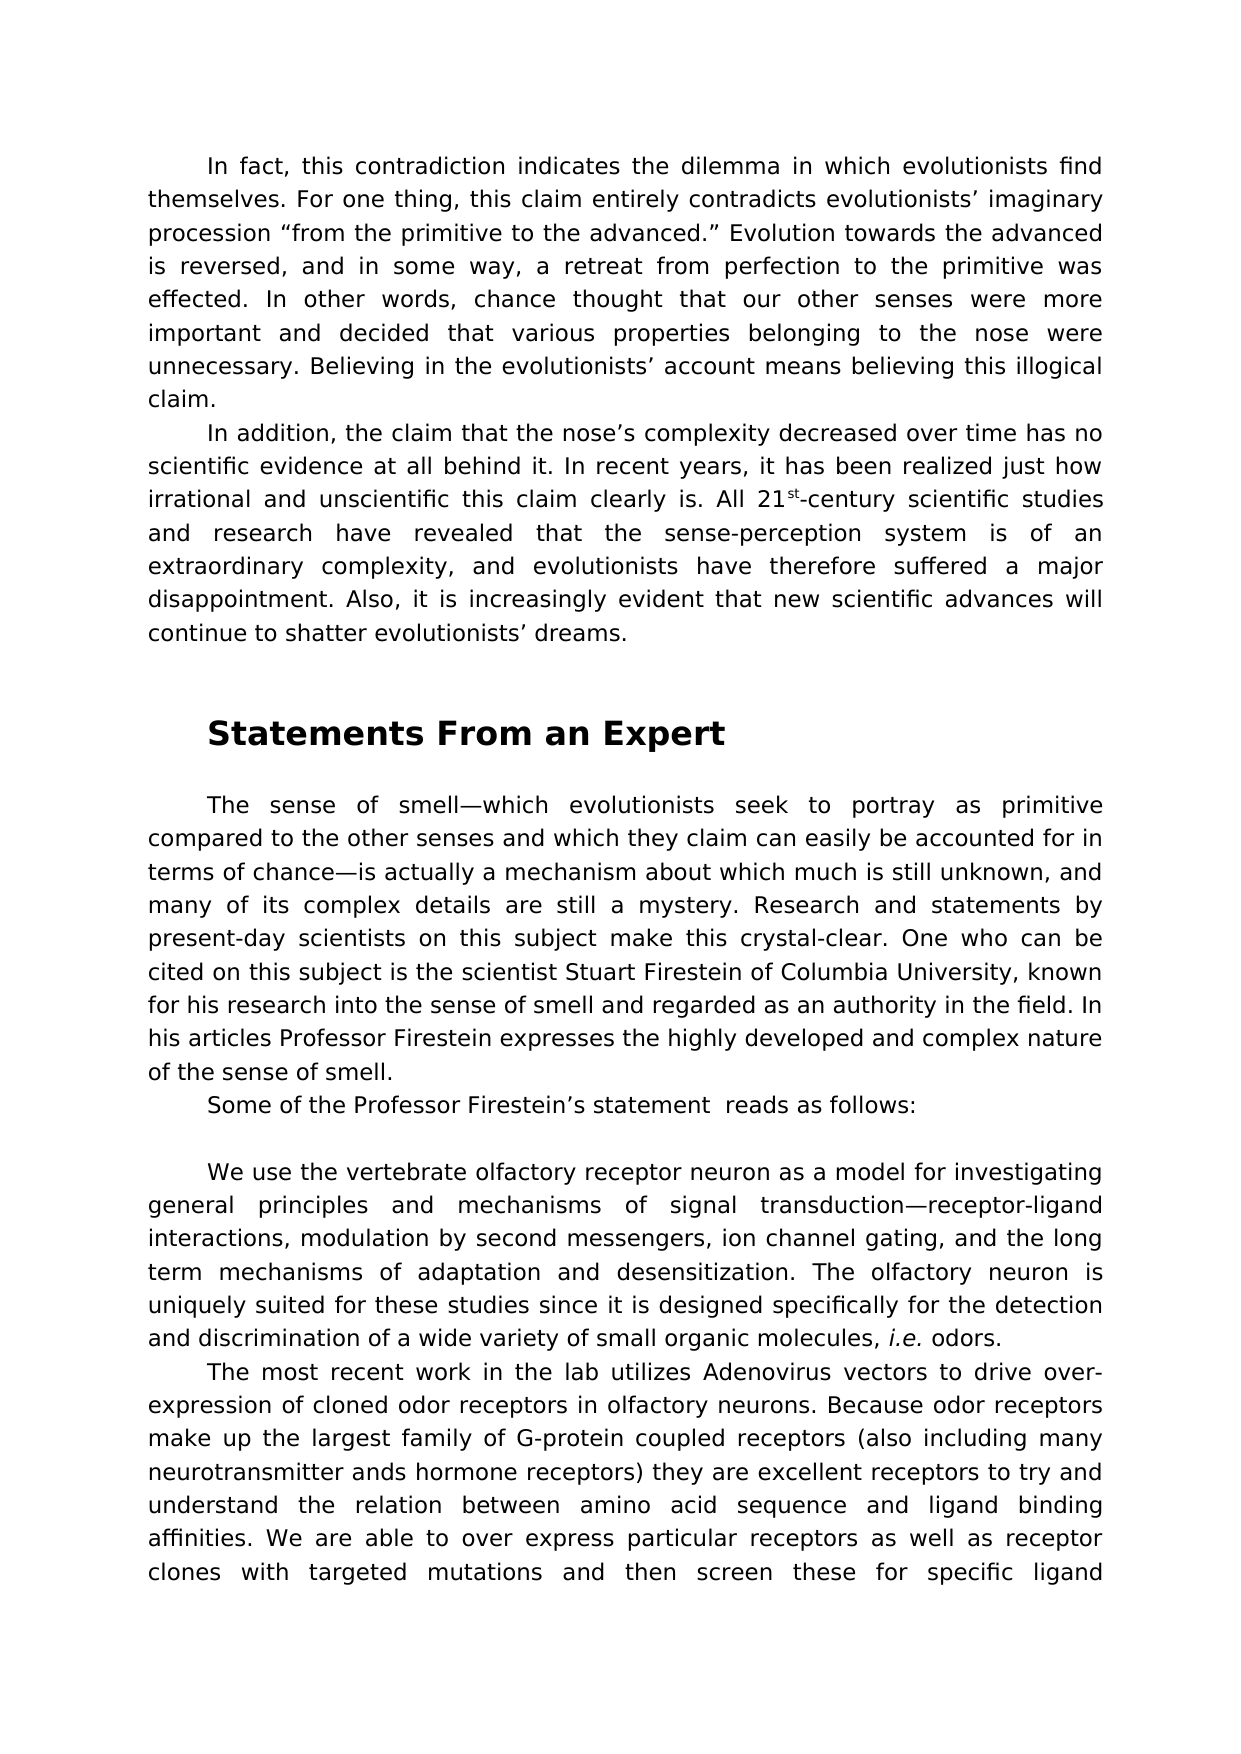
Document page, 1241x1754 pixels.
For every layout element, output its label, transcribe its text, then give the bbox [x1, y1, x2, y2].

text We use the vertebrate olfactory receptor neuron as a model for investigating general principles and mechanisms of signal transduction—receptor-ligand interactions, modulation by second messengers, ion channel gating, and the long term mechanisms of adaptation and desensitization. The olfactory neuron is uniquely suited for these studies since it is designed specifically for the detection and discrimination of a wide variety of small organic molecules, i.e. odors. [148, 1153, 1104, 1353]
text The most recent work in the lab utilizes Adenovirus vectors to drive over-expression of cloned odor receptors in olfactory neurons. Because odor receptors make up the largest family of G-protein coupled receptors (also including many neurotransmitter ands hormone receptors) they are excellent receptors to try and understand the relation between amino acid sequence and ligand binding affinities. We are able to over express particular receptors as well as receptor clones with targeted mutations and then screen these for specific ligand [148, 1353, 1104, 1587]
text Some of the Professor Firestein’s statement reads as follows: [148, 1087, 1104, 1120]
text Statements From an Expert [148, 714, 1104, 753]
text In addition, the claim that the nose’s complexity decreased over time has no scientific evidence at all behind it. In recent years, it has been realized just how irrational and unscientific this claim clearly is. All 21st-century scientific studies and research have revealed that the sense-perception system is of an extraordinary complexity, and evolutionists have therefore suffered a major disappointment. Also, it is increasingly evident that new scientific advances will continue to shatter evolutionists’ dreams. [148, 414, 1104, 648]
text The sense of smell—which evolutionists seek to portray as primitive compared to the other senses and which they claim can easily be accounted for in terms of chance—is actually a mechanism about which much is still unknown, and many of its complex details are still a mystery. Research and statements by present-day scientists on this subject make this crystal-clear. One who can be cited on this subject is the scientist Stuart Firestein of Columbia University, known for his research into the sense of smell and regarded as an authority in the field. In his articles Professor Firestein expresses the highly developed and complex nature of the sense of smell. [148, 787, 1104, 1087]
text In fact, this contradiction indicates the dilemma in which evolutionists find themselves. For one thing, this claim entirely contradicts evolutionists’ imaginary procession “from the primitive to the advanced.” Evolution towards the advanced is reversed, and in some way, a retreat from perfection to the primitive was effected. In other words, chance thought that our other senses were more important and decided that various properties belonging to the nose were unnecessary. Believing in the evolutionists’ account means believing this illogical claim. [148, 148, 1104, 414]
